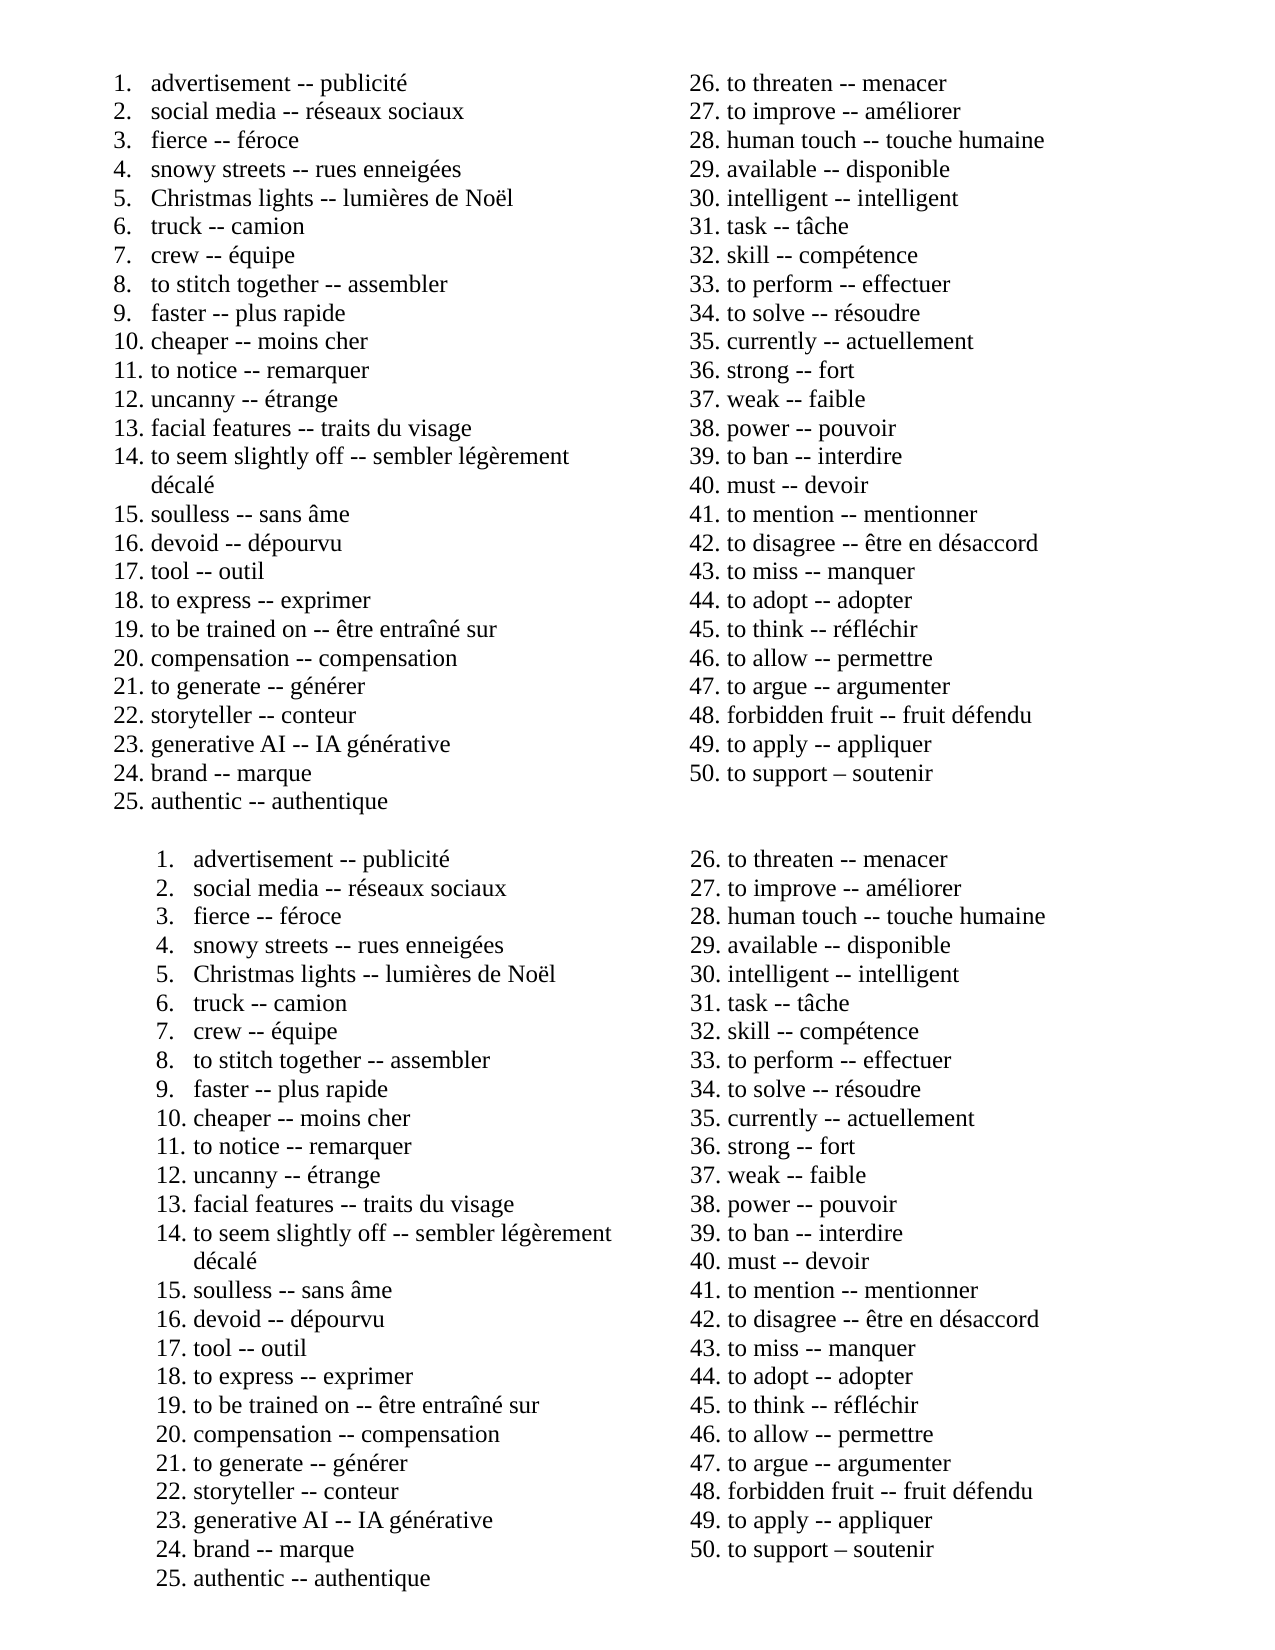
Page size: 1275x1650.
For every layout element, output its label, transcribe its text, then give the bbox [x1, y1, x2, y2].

list to ban -- interdire [690, 1218, 1157, 1246]
list skill -- compétence [689, 240, 1185, 269]
list Christmas lights -- lumières de Noël [156, 959, 622, 988]
list to mention -- mentionner [689, 499, 1185, 528]
list faster -- plus rapide [113, 298, 622, 326]
list brand -- marque [113, 758, 622, 786]
list snowy streets -- rues enneigées [113, 154, 622, 183]
list to threaten -- menacer [690, 844, 1157, 873]
list to mention -- mentionner [690, 1275, 1157, 1304]
list social media -- réseaux sociaux [156, 873, 622, 901]
list to support – soutenir [690, 1534, 1157, 1563]
list fierce -- féroce [156, 901, 622, 930]
list to argue -- argumenter [690, 1448, 1157, 1476]
list to support – soutenir [689, 758, 1185, 786]
list truck -- camion [113, 211, 622, 240]
list to solve -- résoudre [689, 298, 1185, 326]
list intelligent -- intelligent [689, 183, 1185, 211]
list generative AI -- IA générative [156, 1505, 622, 1534]
list to apply -- appliquer [690, 1505, 1157, 1534]
list fierce -- féroce [113, 125, 622, 154]
list Christmas lights -- lumières de Noël [113, 183, 622, 211]
list to express -- exprimer [113, 585, 622, 614]
list available -- disponible [689, 154, 1185, 183]
list facial features -- traits du visage [156, 1189, 622, 1218]
list devoid -- dépourvu [113, 528, 622, 556]
list currently -- actuellement [690, 1103, 1157, 1131]
list task -- tâche [690, 988, 1157, 1016]
list storyteller -- conteur [113, 700, 622, 729]
list to think -- réfléchir [690, 1390, 1157, 1419]
list to express -- exprimer [156, 1361, 622, 1390]
list to disagree -- être en désaccord [689, 528, 1185, 556]
list brand -- marque [156, 1534, 622, 1563]
list faster -- plus rapide [156, 1074, 622, 1103]
list uncanny -- étrange [113, 384, 622, 413]
list crew -- équipe [156, 1016, 622, 1045]
list to be trained on -- être entraîné sur [113, 614, 622, 643]
list to miss -- manquer [689, 556, 1185, 585]
list tool -- outil [156, 1333, 622, 1361]
list to solve -- résoudre [690, 1074, 1157, 1103]
list to improve -- améliorer [690, 873, 1157, 901]
list devoid -- dépourvu [156, 1304, 622, 1333]
list must -- devoir [689, 470, 1185, 499]
list to adopt -- adopter [690, 1361, 1157, 1390]
list to improve -- améliorer [689, 96, 1185, 125]
list to be trained on -- être entraîné sur [156, 1390, 622, 1419]
list advertisement -- publicité [156, 844, 622, 873]
list to adopt -- adopter [689, 585, 1185, 614]
list tool -- outil [113, 556, 622, 585]
list to generate -- générer [113, 671, 622, 700]
list intelligent -- intelligent [690, 959, 1157, 988]
list to allow -- permettre [690, 1419, 1157, 1448]
list human touch -- touche humaine [690, 901, 1157, 930]
list compensation -- compensation [156, 1419, 622, 1448]
list weak -- faible [690, 1160, 1157, 1189]
list snowy streets -- rues enneigées [156, 930, 622, 959]
list available -- disponible [690, 930, 1157, 959]
list to notice -- remarquer [113, 355, 622, 384]
list to stitch together -- assembler [113, 269, 622, 298]
list forbidden fruit -- fruit défendu [690, 1476, 1157, 1505]
list cheaper -- moins cher [156, 1103, 622, 1131]
list soulless -- sans âme [113, 499, 622, 528]
list to allow -- permettre [689, 643, 1185, 671]
list social media -- réseaux sociaux [113, 96, 622, 125]
list to argue -- argumenter [689, 671, 1185, 700]
list storyteller -- conteur [156, 1476, 622, 1505]
list power -- pouvoir [689, 413, 1185, 441]
list to seem slightly off -- sembler légèrement décalé [113, 441, 622, 499]
list power -- pouvoir [690, 1189, 1157, 1218]
list to generate -- générer [156, 1448, 622, 1476]
list weak -- faible [689, 384, 1185, 413]
list advertisement -- publicité [113, 68, 622, 96]
list to disagree -- être en désaccord [690, 1304, 1157, 1333]
list authentic -- authentique [156, 1563, 622, 1591]
list truck -- camion [156, 988, 622, 1016]
list authentic -- authentique [113, 786, 622, 815]
list to apply -- appliquer [689, 729, 1185, 758]
list cheaper -- moins cher [113, 326, 622, 355]
list facial features -- traits du visage [113, 413, 622, 441]
list to think -- réfléchir [689, 614, 1185, 643]
list human touch -- touche humaine [689, 125, 1185, 154]
list generative AI -- IA générative [113, 729, 622, 758]
list to miss -- manquer [690, 1333, 1157, 1361]
list skill -- compétence [690, 1016, 1157, 1045]
list to perform -- effectuer [689, 269, 1185, 298]
list forbidden fruit -- fruit défendu [689, 700, 1185, 729]
list to seem slightly off -- sembler légèrement décalé [156, 1218, 622, 1275]
list to notice -- remarquer [156, 1131, 622, 1160]
list compensation -- compensation [113, 643, 622, 671]
list crew -- équipe [113, 240, 622, 269]
list strong -- fort [690, 1131, 1157, 1160]
list to perform -- effectuer [690, 1045, 1157, 1074]
list to ban -- interdire [689, 441, 1185, 470]
list to stitch together -- assembler [156, 1045, 622, 1074]
list soulless -- sans âme [156, 1275, 622, 1304]
list must -- devoir [690, 1246, 1157, 1275]
list to threaten -- menacer [689, 68, 1185, 96]
list strong -- fort [689, 355, 1185, 384]
list task -- tâche [689, 211, 1185, 240]
list uncanny -- étrange [156, 1160, 622, 1189]
list currently -- actuellement [689, 326, 1185, 355]
